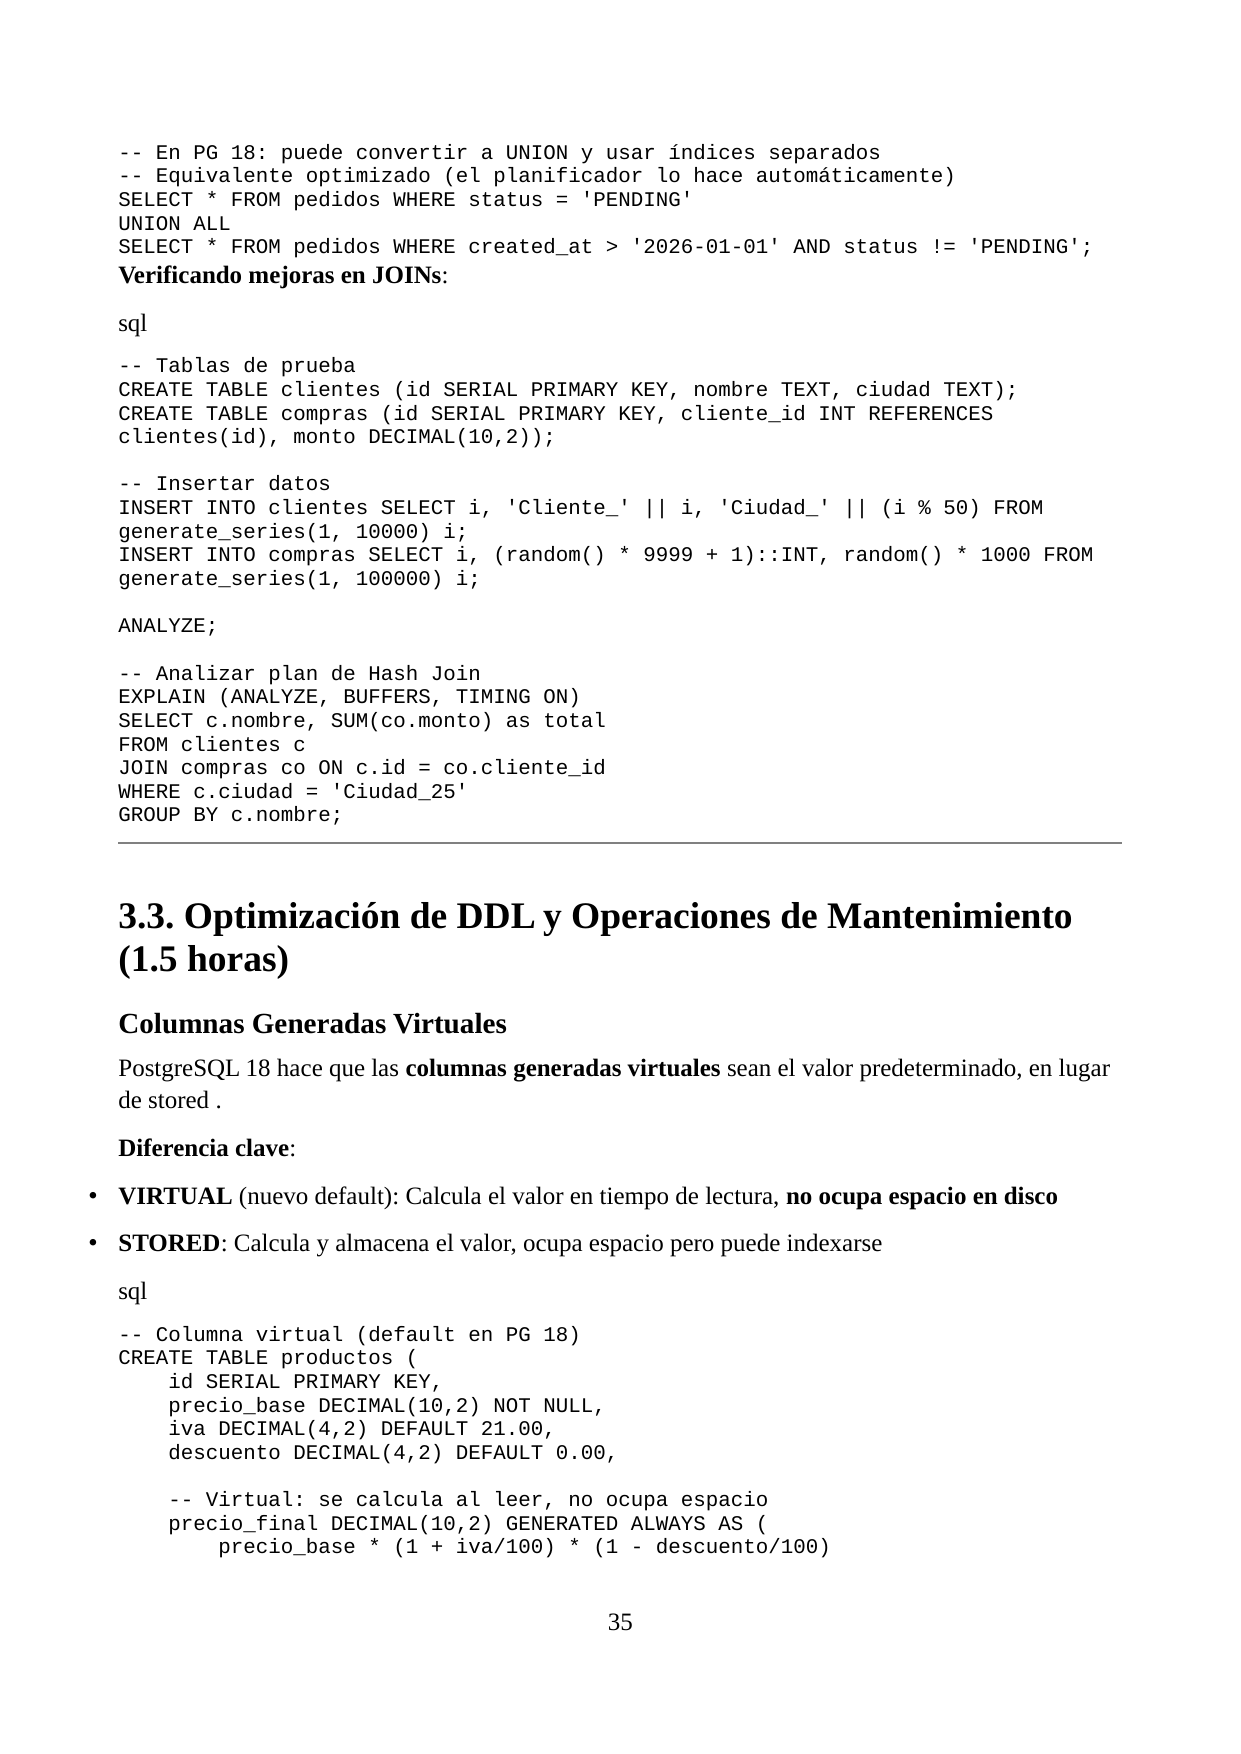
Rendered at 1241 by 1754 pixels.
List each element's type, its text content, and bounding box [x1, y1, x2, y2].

text CREATE TABLE compras (id SERIAL PRIMARY KEY, cliente_id INT REFERENCES clientes(id), monto DECIMAL(10,2)); [118, 402, 1122, 450]
text GROUP BY c.nombre; [118, 804, 1122, 828]
text ANALYZE; [118, 615, 1122, 639]
text Verificando mejoras en JOINs: [118, 260, 1122, 289]
text precio_base DECIMAL(10,2) NOT NULL, [118, 1394, 1122, 1418]
text CREATE TABLE clientes (id SERIAL PRIMARY KEY, nombre TEXT, ciudad TEXT); [118, 379, 1122, 402]
text -- Analizar plan de Hash Join [118, 663, 1122, 686]
text SELECT * FROM pedidos WHERE status = 'PENDING' [118, 189, 1122, 213]
text PostgreSQL 18 hace que las columnas generadas virtuales sean el valor predeterminado, en lugar de stored . [118, 1053, 1122, 1114]
list VIRTUAL (nuevo default): Calcula el valor en tiempo de lectura, no ocupa espacio en disco [118, 1181, 1122, 1209]
text CREATE TABLE productos ( [118, 1347, 1122, 1371]
text descuento DECIMAL(4,2) DEFAULT 0.00, [118, 1442, 1122, 1466]
text sql [118, 1276, 1122, 1305]
text -- Equivalente optimizado (el planificador lo hace automáticamente) [118, 165, 1122, 189]
text SELECT * FROM pedidos WHERE created_at > '2026-01-01' AND status != 'PENDING'; [118, 236, 1122, 260]
text SELECT c.nombre, SUM(co.monto) as total [118, 710, 1122, 733]
text -- Columna virtual (default en PG 18) [118, 1324, 1122, 1347]
list STORED: Calcula y almacena el valor, ocupa espacio pero puede indexarse [118, 1228, 1122, 1257]
text Diferencia clave: [118, 1133, 1122, 1162]
subtitle 3.3. Optimización de DDL y Operaciones de Mantenimiento (1.5 horas) [118, 893, 1122, 979]
text JOIN compras co ON c.id = co.cliente_id [118, 757, 1122, 781]
text -- Tablas de prueba [118, 355, 1122, 379]
text precio_base * (1 + iva/100) * (1 - descuento/100) [118, 1536, 1122, 1560]
text EXPLAIN (ANALYZE, BUFFERS, TIMING ON) [118, 686, 1122, 710]
text FROM clientes c [118, 733, 1122, 757]
text INSERT INTO clientes SELECT i, 'Cliente_' || i, 'Ciudad_' || (i % 50) FROM generate_series(1, 10000) i; [118, 497, 1122, 544]
text -- En PG 18: puede convertir a UNION y usar índices separados [118, 142, 1122, 165]
text INSERT INTO compras SELECT i, (random() * 9999 + 1)::INT, random() * 1000 FROM generate_series(1, 100000) i; [118, 544, 1122, 592]
text WHERE c.ciudad = 'Ciudad_25' [118, 781, 1122, 804]
text -- Insertar datos [118, 473, 1122, 497]
subtitle Columnas Generadas Virtuales [118, 1007, 1122, 1040]
text iva DECIMAL(4,2) DEFAULT 21.00, [118, 1418, 1122, 1442]
text UNION ALL [118, 213, 1122, 236]
text -- Virtual: se calcula al leer, no ocupa espacio [118, 1489, 1122, 1513]
text precio_final DECIMAL(10,2) GENERATED ALWAYS AS ( [118, 1513, 1122, 1536]
text sql [118, 308, 1122, 336]
text id SERIAL PRIMARY KEY, [118, 1371, 1122, 1394]
